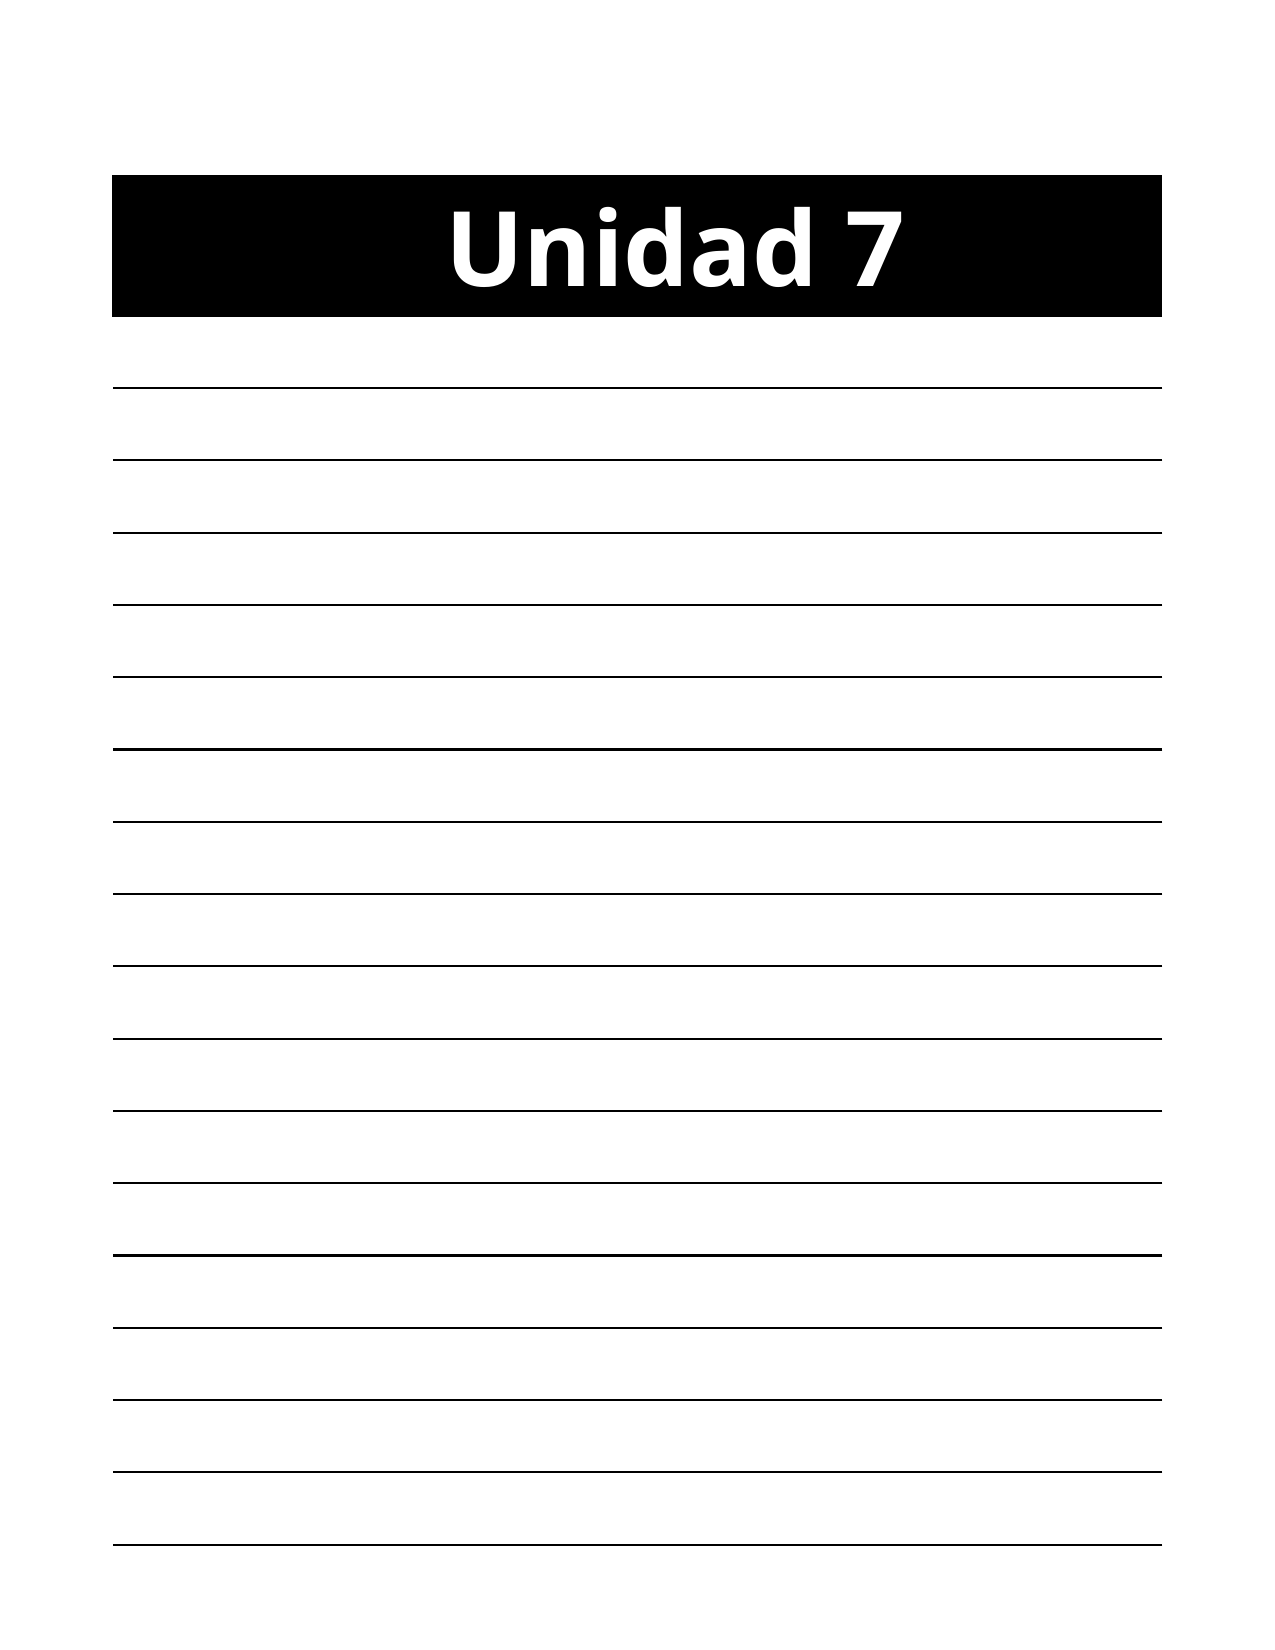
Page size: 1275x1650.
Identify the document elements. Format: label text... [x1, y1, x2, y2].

subtitle Unidad 7 [112, 175, 1162, 317]
